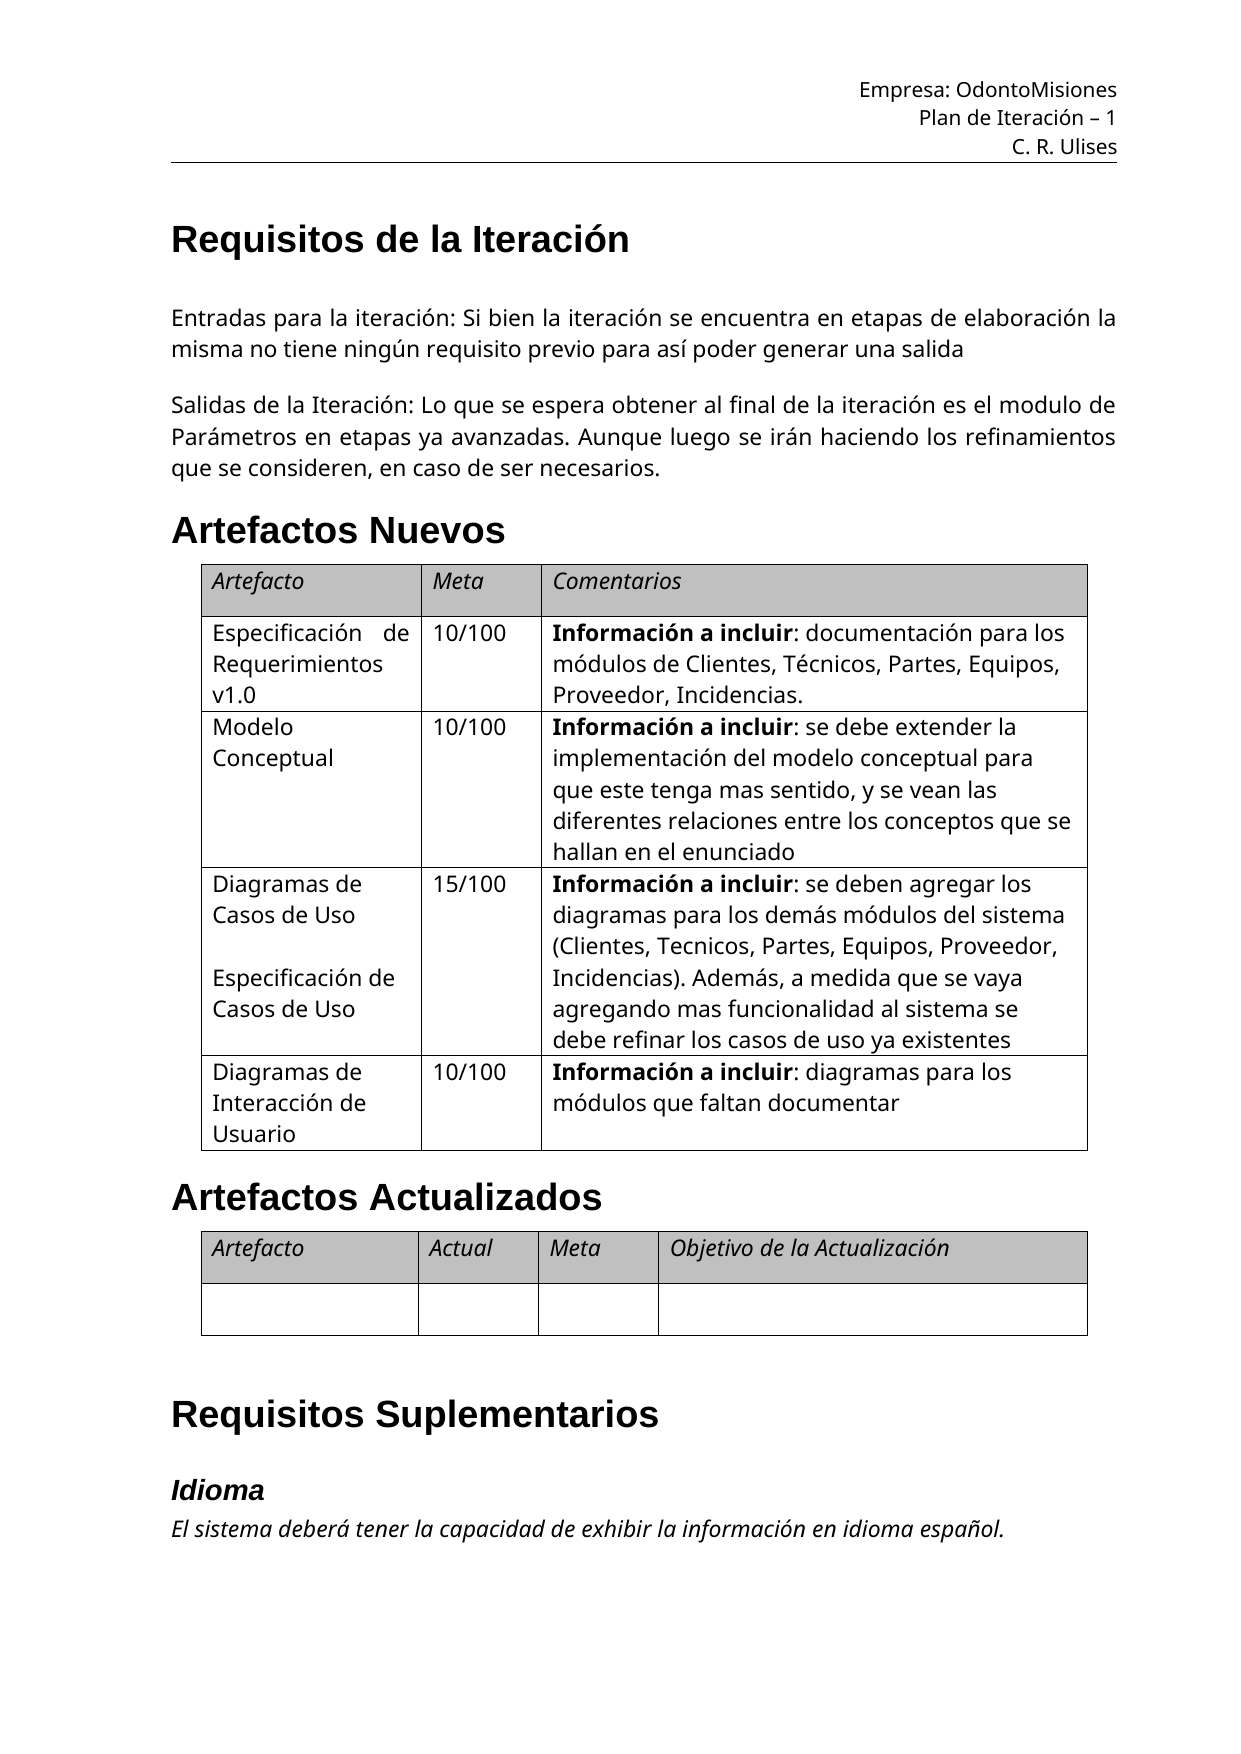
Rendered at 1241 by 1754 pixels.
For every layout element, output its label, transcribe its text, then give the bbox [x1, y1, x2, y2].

table_header Meta [422, 565, 541, 616]
table_cell [539, 1284, 658, 1335]
text El sistema deberá tener la capacidad de exhibir la información en idioma español. [171, 1513, 1117, 1544]
table_cell Especificación de Requerimientos v1.0 [202, 617, 421, 711]
table_cell 15/100 [422, 868, 541, 1055]
table_header Artefacto [202, 1232, 418, 1283]
table_cell [202, 1284, 418, 1335]
table_cell Diagramas de Casos de Uso Especificación de Casos de Uso [202, 868, 421, 1055]
table_cell Información a incluir: documentación para los módulos de Clientes, Técnicos, Partes, Equipos, Proveedor, Incidencias. [542, 617, 1087, 711]
table_cell Modelo Conceptual [202, 712, 421, 867]
table_header Objetivo de la Actualización [659, 1232, 1087, 1283]
table_cell 10/100 [422, 617, 541, 711]
subtitle Requisitos de la Iteración [171, 217, 1117, 261]
table_header Artefacto [202, 565, 421, 616]
table_cell Diagramas de Interacción de Usuario [202, 1056, 421, 1149]
table_cell [659, 1284, 1087, 1335]
table_cell Información a incluir: diagramas para los módulos que faltan documentar [542, 1056, 1087, 1149]
subtitle Artefactos Nuevos [171, 508, 1117, 552]
text Salidas de la Iteración: Lo que se espera obtener al final de la iteración es el modulo de Parámetros en etapas ya avanzadas. Aunque luego se irán haciendo los refinamientos que se consideren, en caso de ser necesarios. [171, 389, 1117, 483]
subtitle Artefactos Actualizados [171, 1175, 1117, 1219]
text Entradas para la iteración: Si bien la iteración se encuentra en etapas de elaboración la misma no tiene ningún requisito previo para así poder generar una salida [171, 302, 1117, 364]
table_cell 10/100 [422, 712, 541, 867]
subtitle Requisitos Suplementarios [171, 1392, 1117, 1435]
table_header Meta [539, 1232, 658, 1283]
table_header Comentarios [542, 565, 1087, 616]
table_cell Información a incluir: se deben agregar los diagramas para los demás módulos del sistema (Clientes, Tecnicos, Partes, Equipos, Proveedor, Incidencias). Además, a medida que se vaya agregando mas funcionalidad al sistema se debe refinar los casos de uso ya existentes [542, 868, 1087, 1055]
table_cell Información a incluir: se debe extender la implementación del modelo conceptual para que este tenga mas sentido, y se vean las diferentes relaciones entre los conceptos que se hallan en el enunciado [542, 712, 1087, 867]
table_cell [419, 1284, 538, 1335]
subtitle Idioma [171, 1473, 1117, 1506]
table_header Actual [419, 1232, 538, 1283]
table_cell 10/100 [422, 1056, 541, 1149]
